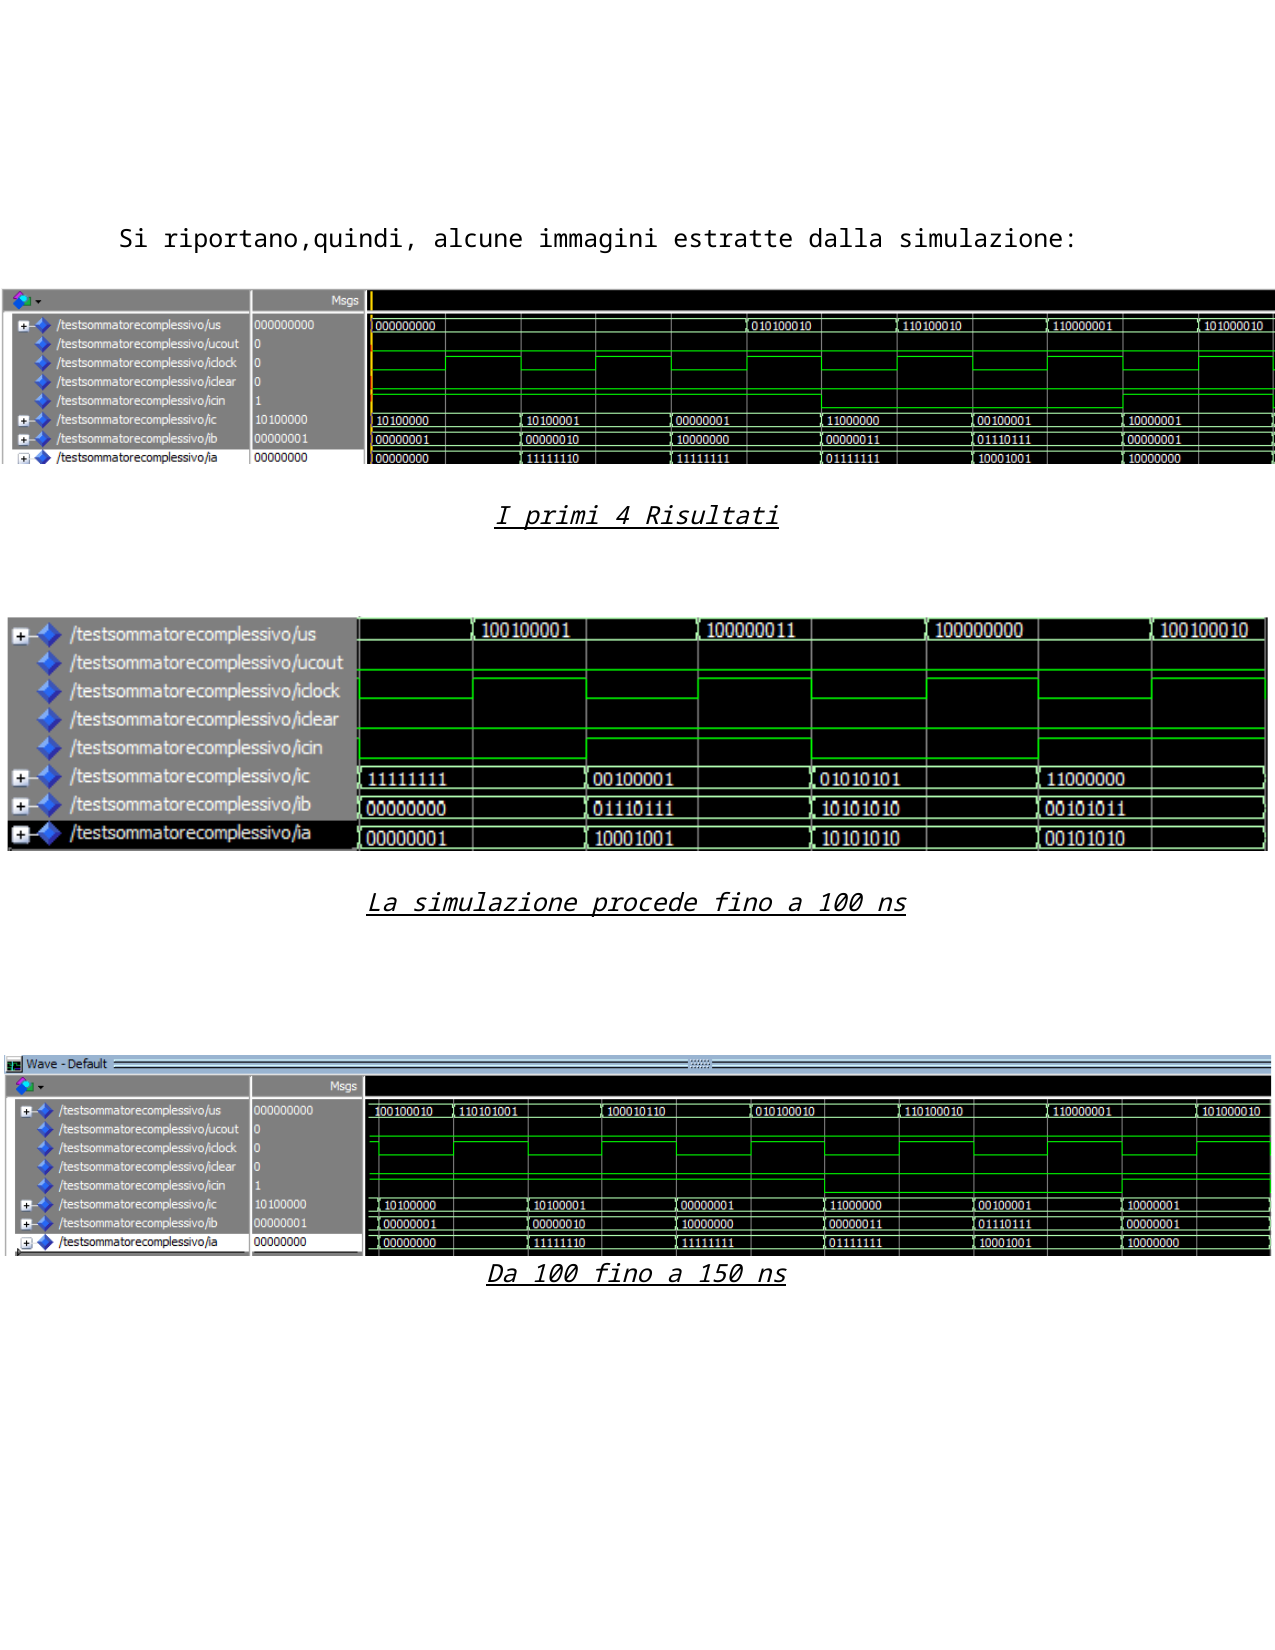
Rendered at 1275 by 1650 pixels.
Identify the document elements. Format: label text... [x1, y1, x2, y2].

picture [3, 1055, 1272, 1256]
text La simulazione procede fino a 100 ns [118, 885, 1157, 919]
text I primi 4 Risultati [118, 498, 1157, 532]
picture [0, 288, 1275, 464]
picture [7, 616, 1268, 851]
text Da 100 fino a 150 ns [118, 1256, 1157, 1289]
text Si riportano,quindi, alcune immagini estratte dalla simulazione: [118, 220, 1157, 254]
